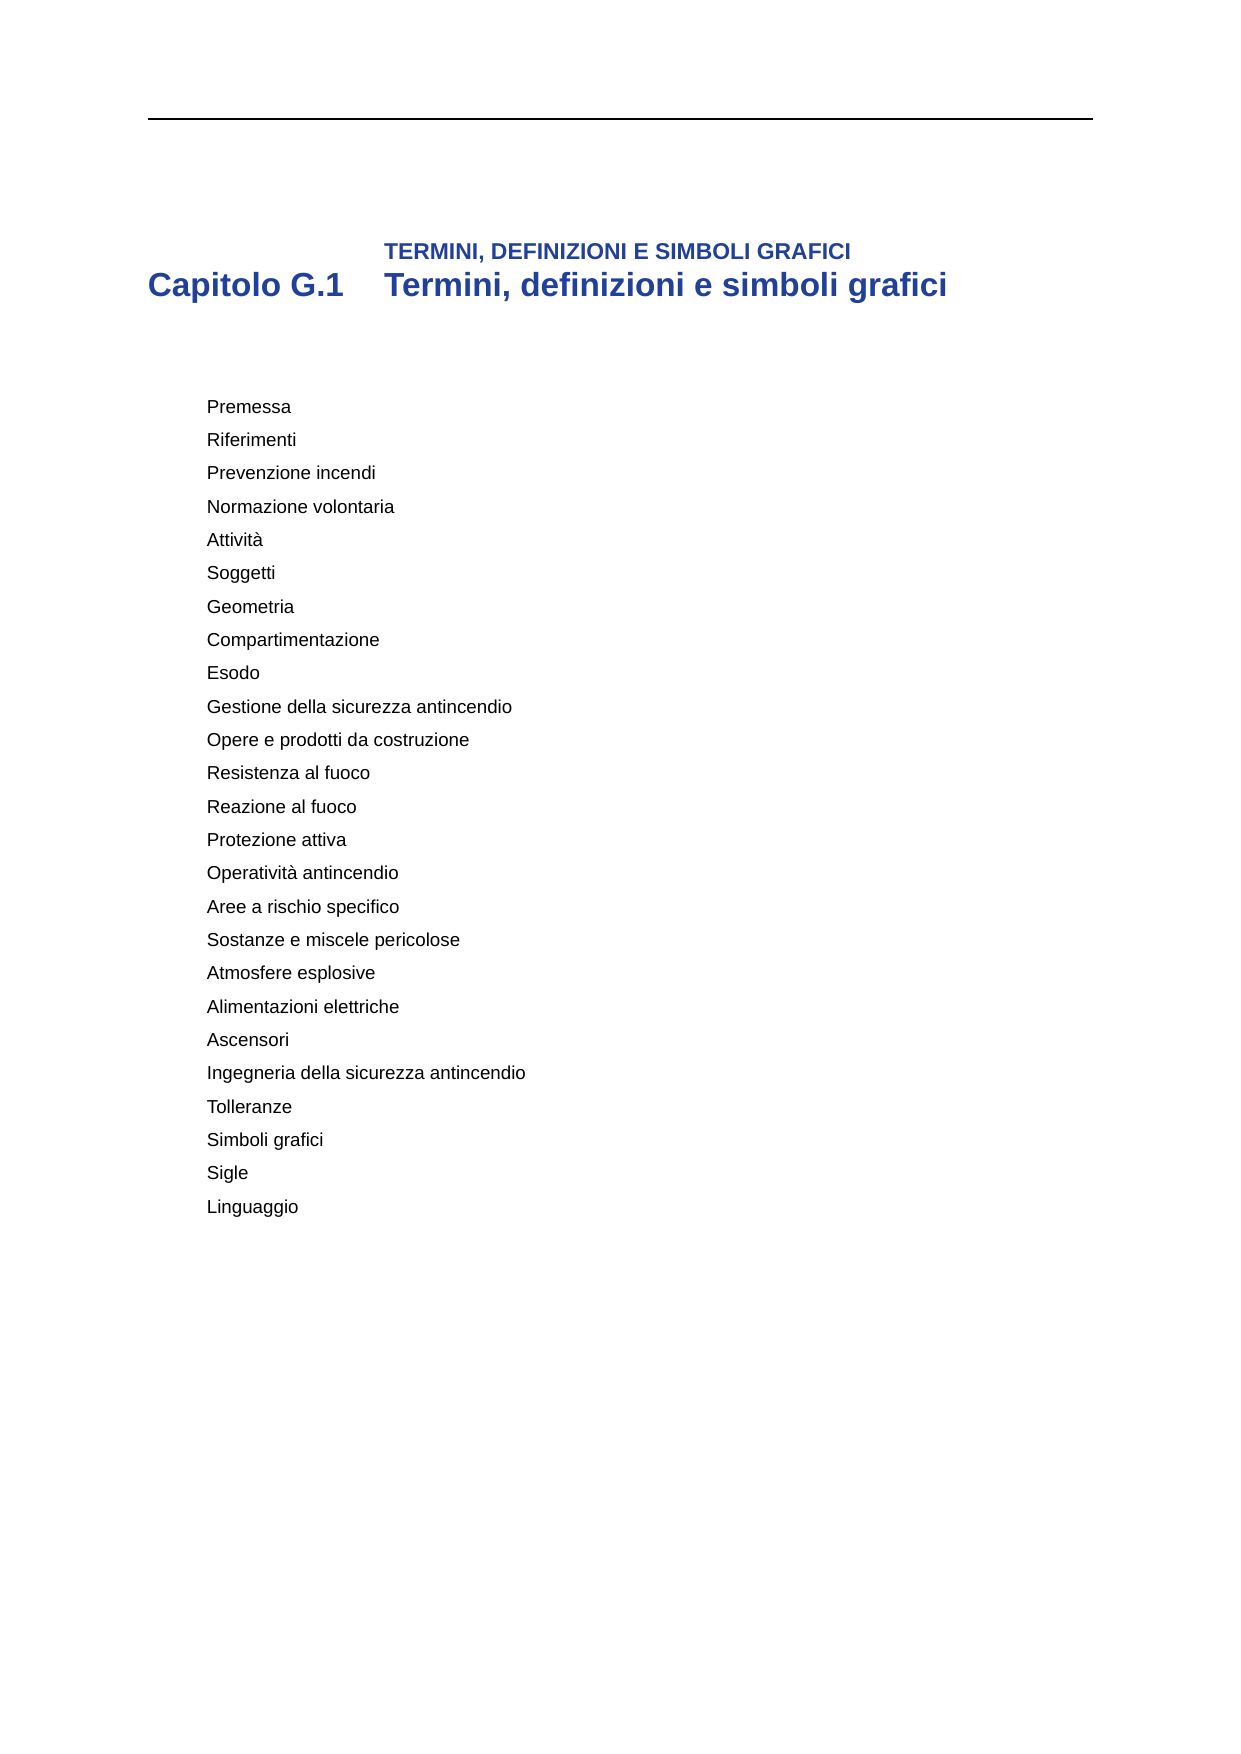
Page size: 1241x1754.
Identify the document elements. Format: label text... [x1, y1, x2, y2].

text Alimentazioni elettriche [207, 996, 1033, 1017]
text Protezione attiva [207, 829, 1033, 850]
text Ingegneria della sicurezza antincendio [207, 1062, 1033, 1084]
subtitle Termini, definizioni e simboli grafici [148, 265, 1093, 303]
text Soggetti [207, 562, 1033, 584]
text Resistenza al fuoco [207, 762, 1033, 784]
text Compartimentazione [207, 629, 1033, 650]
text Sigle [207, 1162, 1033, 1184]
text Attività [207, 529, 1033, 550]
text Aree a rischio specifico [207, 896, 1033, 917]
text Linguaggio [207, 1196, 1033, 1217]
text Opere e prodotti da costruzione [207, 729, 1033, 750]
text Sostanze e miscele pericolose [207, 929, 1033, 950]
text Operatività antincendio [207, 862, 1033, 884]
text Riferimenti [207, 429, 1033, 450]
text Atmosfere esplosive [207, 962, 1033, 984]
text Gestione della sicurezza antincendio [207, 696, 1033, 717]
text Prevenzione incendi [207, 462, 1033, 484]
text Normazione volontaria [207, 496, 1033, 517]
text Premessa [207, 396, 1033, 417]
text Simboli grafici [207, 1129, 1033, 1150]
text Reazione al fuoco [207, 796, 1033, 817]
text Esodo [207, 662, 1033, 684]
text Tolleranze [207, 1096, 1033, 1117]
text Ascensori [207, 1029, 1033, 1050]
text Geometria [207, 596, 1033, 617]
